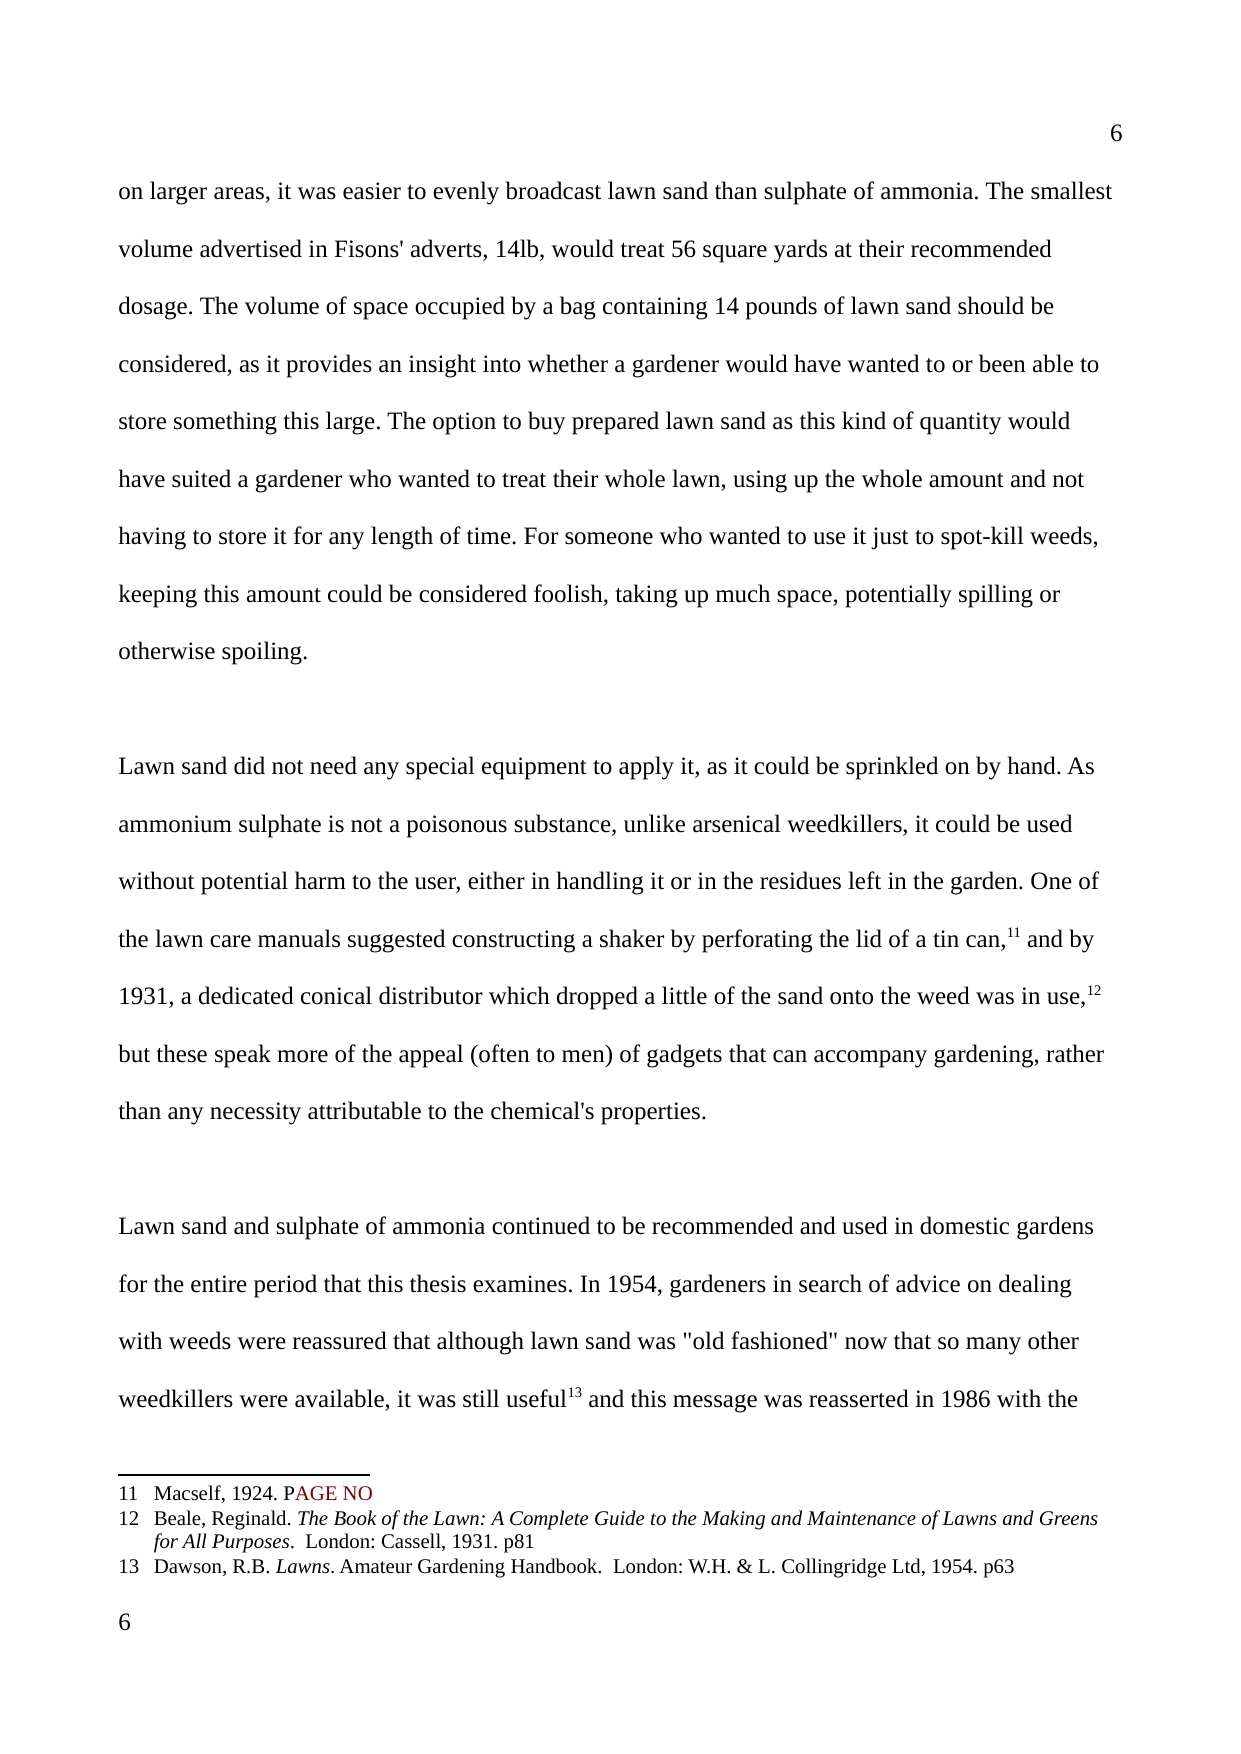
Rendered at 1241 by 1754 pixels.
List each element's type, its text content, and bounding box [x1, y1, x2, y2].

text Lawn sand and sulphate of ammonia continued to be recommended and used in domestic gardens for the entire period that this thesis examines. In 1954, gardeners in search of advice on dealing with weeds were reassured that although lawn sand was "old fashioned" now that so many other weedkillers were available, it was still useful and this message was reasserted in 1986 with the [118, 1211, 1122, 1413]
text Beale, Reginald. The Book of the Lawn: A Complete Guide to the Making and Maintenance of Lawns and Greens for All Purposes. London: Cassell, 1931. p81 [118, 1505, 1122, 1553]
text Dawson, R.B. Lawns. Amateur Gardening Handbook. London: W.H. & L. Collingridge Ltd, 1954. p63 [118, 1553, 1122, 1578]
text Lawn sand did not need any special equipment to apply it, as it could be sprinkled on by hand. As ammonium sulphate is not a poisonous substance, unlike arsenical weedkillers, it could be used without potential harm to the user, either in handling it or in the residues left in the garden. One of the lawn care manuals suggested constructing a shaker by perforating the lid of a tin can, and by 1931, a dedicated conical distributor which dropped a little of the sand onto the weed was in use, but these speak more of the appeal (often to men) of gadgets that can accompany gardening, rather than any necessity attributable to the chemical's properties. [118, 751, 1122, 1125]
text Macself, 1924. PAGE NO [118, 1481, 1122, 1505]
text on larger areas, it was easier to evenly broadcast lawn sand than sulphate of ammonia. The smallest volume advertised in Fisons' adverts, 14lb, would treat 56 square yards at their recommended dosage. The volume of space occupied by a bag containing 14 pounds of lawn sand should be considered, as it provides an insight into whether a gardener would have wanted to or been able to store something this large. The option to buy prepared lawn sand as this kind of quantity would have suited a gardener who wanted to treat their whole lawn, using up the whole amount and not having to store it for any length of time. For someone who wanted to use it just to spot-kill weeds, keeping this amount could be considered foolish, taking up much space, potentially spilling or otherwise spoiling. [118, 176, 1122, 665]
